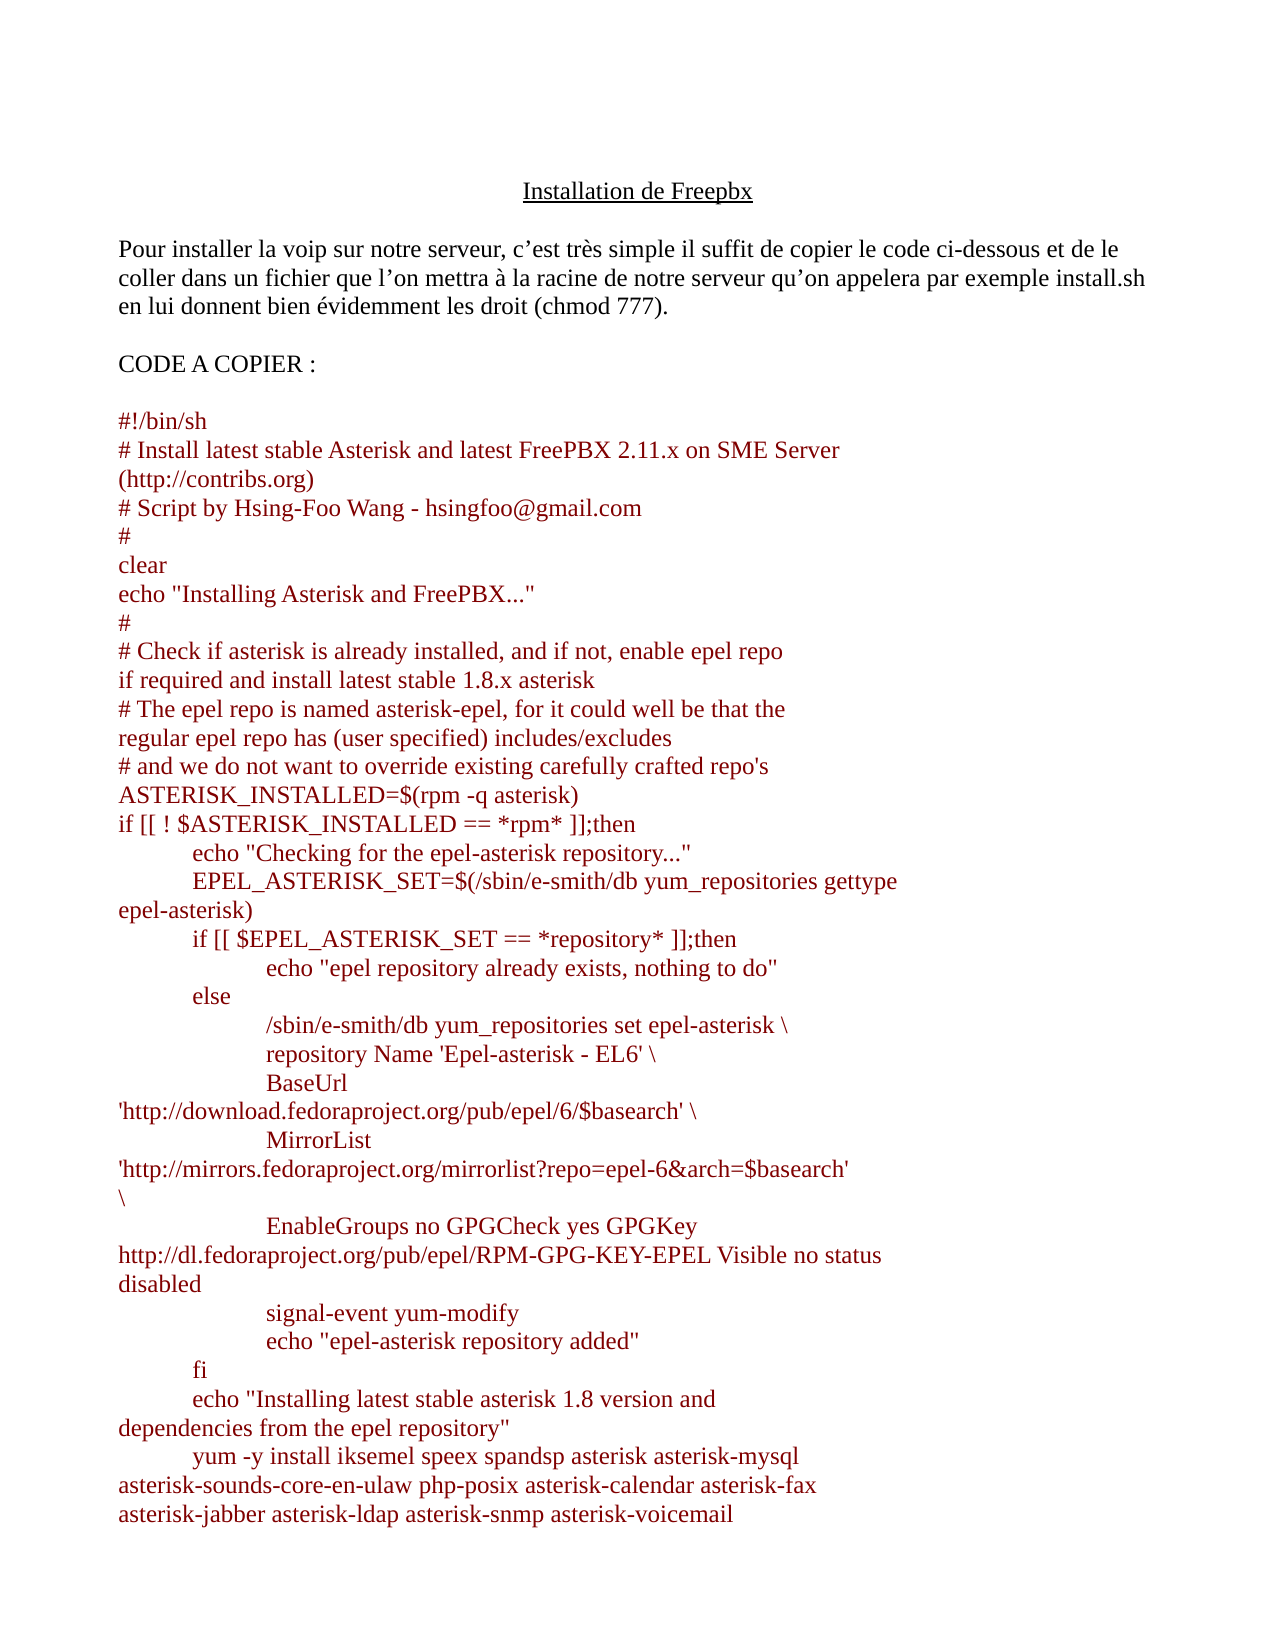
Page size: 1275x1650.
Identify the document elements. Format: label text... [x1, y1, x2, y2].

text yum -y install iksemel speex spandsp asterisk asterisk-mysql [118, 1441, 1157, 1470]
text fi [118, 1355, 1157, 1384]
text Installation de Freepbx [118, 176, 1157, 234]
text # The epel repo is named asterisk-epel, for it could well be that the [118, 694, 1157, 723]
text asterisk-sounds-core-en-ulaw php-posix asterisk-calendar asterisk-fax [118, 1470, 1157, 1499]
text signal-event yum-modify [118, 1298, 1157, 1326]
text # Script by Hsing-Foo Wang - hsingfoo@gmail.com [118, 493, 1157, 521]
text EnableGroups no GPGCheck yes GPGKey [118, 1211, 1157, 1240]
text CODE A COPIER : #!/bin/sh [118, 349, 1157, 435]
text ASTERISK_INSTALLED=$(rpm -q asterisk) [118, 780, 1157, 809]
text 'http://download.fedoraproject.org/pub/epel/6/$basearch' \ [118, 1096, 1157, 1125]
text echo "epel-asterisk repository added" [118, 1326, 1157, 1355]
text else [118, 981, 1157, 1010]
text if [[ $EPEL_ASTERISK_SET == *repository* ]];then [118, 924, 1157, 953]
text echo "Installing latest stable asterisk 1.8 version and [118, 1384, 1157, 1413]
text # and we do not want to override existing carefully crafted repo's [118, 751, 1157, 780]
text BaseUrl [118, 1068, 1157, 1096]
text echo "Checking for the epel-asterisk repository..." [118, 838, 1157, 866]
text clear [118, 550, 1157, 579]
text echo "epel repository already exists, nothing to do" [118, 953, 1157, 981]
text # [118, 608, 1157, 636]
text echo "Installing Asterisk and FreePBX..." [118, 579, 1157, 608]
text regular epel repo has (user specified) includes/excludes [118, 723, 1157, 751]
text 'http://mirrors.fedoraproject.org/mirrorlist?repo=epel-6&arch=$basearch' [118, 1154, 1157, 1183]
text EPEL_ASTERISK_SET=$(/sbin/e-smith/db yum_repositories gettype [118, 866, 1157, 895]
text epel-asterisk) [118, 895, 1157, 924]
text repository Name 'Epel-asterisk - EL6' \ [118, 1039, 1157, 1068]
text if [[ ! $ASTERISK_INSTALLED == *rpm* ]];then [118, 809, 1157, 838]
text MirrorList [118, 1125, 1157, 1154]
text if required and install latest stable 1.8.x asterisk [118, 665, 1157, 694]
text # Check if asterisk is already installed, and if not, enable epel repo [118, 636, 1157, 665]
text dependencies from the epel repository" [118, 1413, 1157, 1441]
text disabled [118, 1269, 1157, 1298]
text Pour installer la voip sur notre serveur, c’est très simple il suffit de copier le code ci-dessous et de le coller dans un fichier que l’on mettra à la racine de notre serveur qu’on appelera par exemple install.sh en lui donnent bien évidemment les droit (chmod 777). [118, 234, 1157, 320]
text /sbin/e-smith/db yum_repositories set epel-asterisk \ [118, 1010, 1157, 1039]
text asterisk-jabber asterisk-ldap asterisk-snmp asterisk-voicemail [118, 1499, 1157, 1528]
text # [118, 521, 1157, 550]
text # Install latest stable Asterisk and latest FreePBX 2.11.x on SME Server [118, 435, 1157, 464]
text http://dl.fedoraproject.org/pub/epel/RPM-GPG-KEY-EPEL Visible no status [118, 1240, 1157, 1269]
text \ [118, 1183, 1157, 1211]
text (http://contribs.org) [118, 464, 1157, 493]
